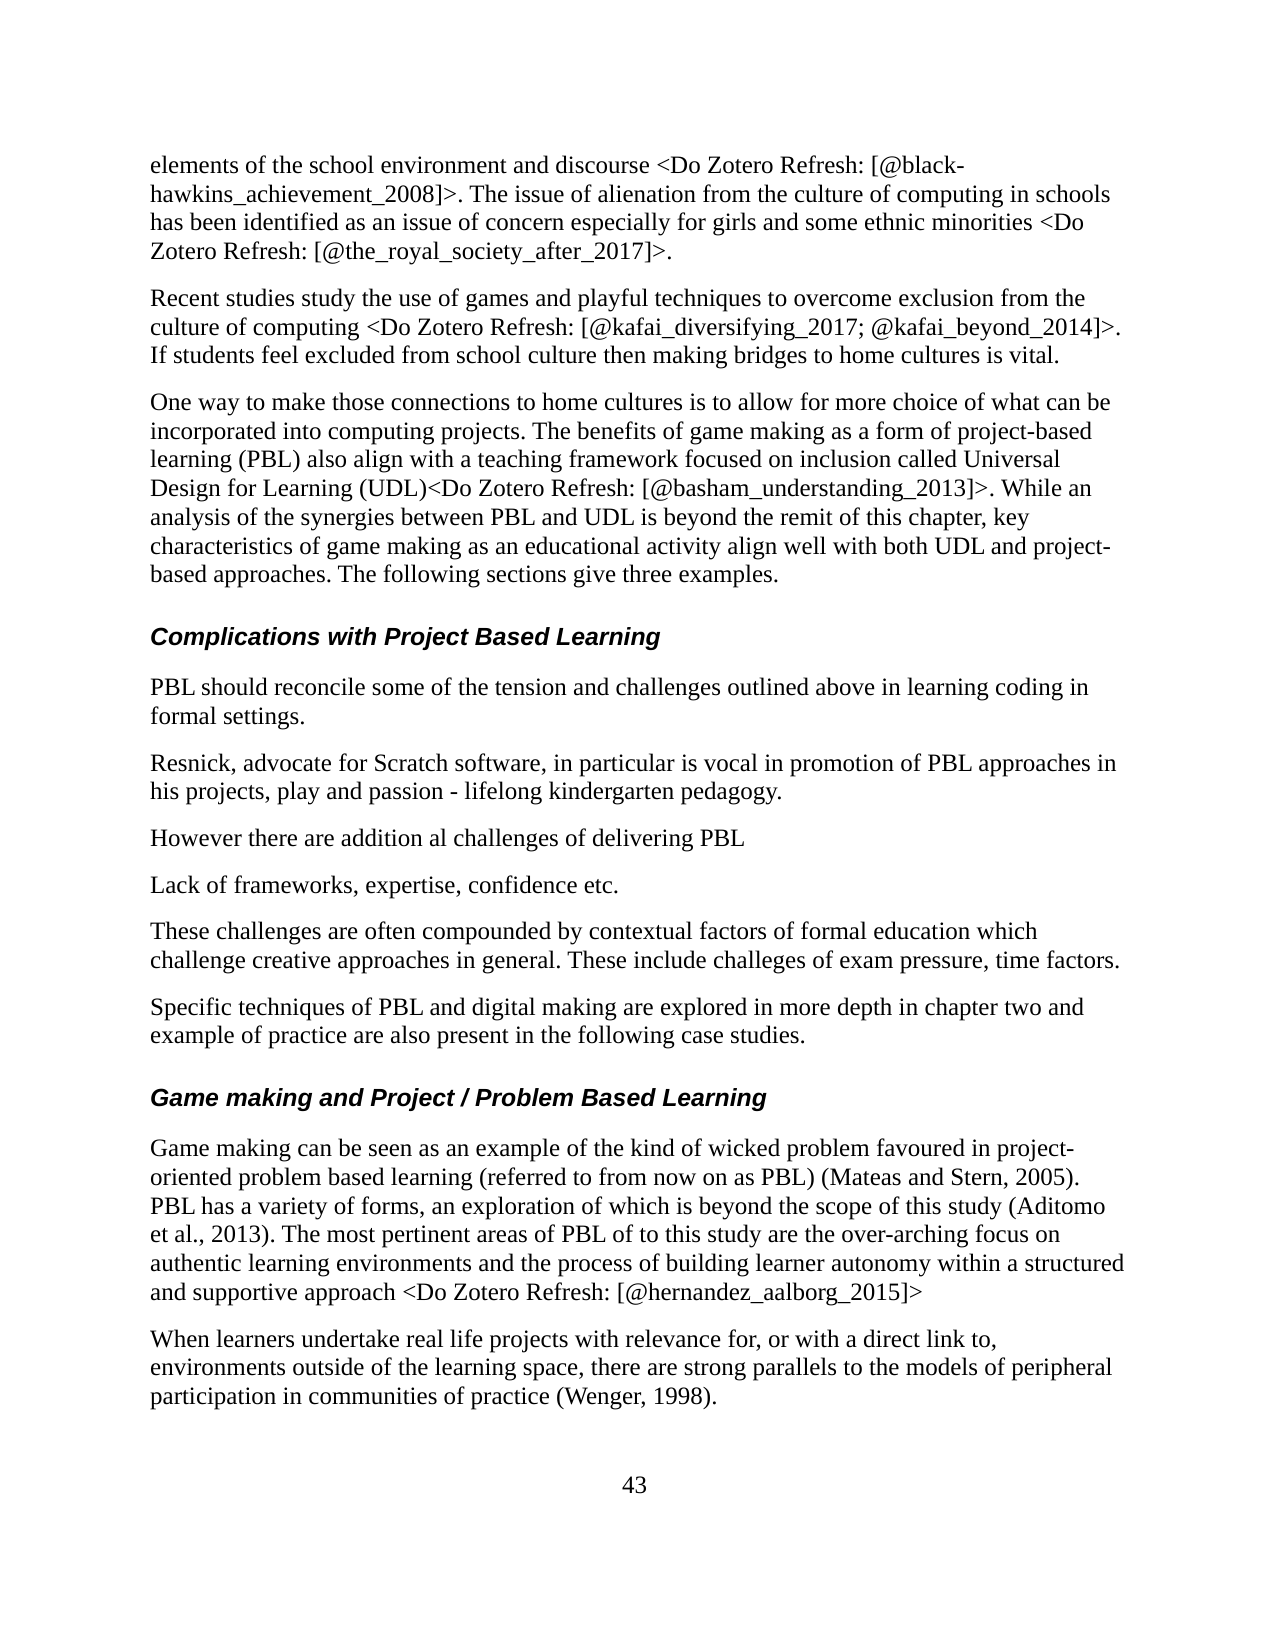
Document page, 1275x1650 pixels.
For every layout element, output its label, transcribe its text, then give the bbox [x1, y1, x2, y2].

text elements of the school environment and discourse <Do Zotero Refresh: [@black-hawkins_achievement_2008]>. The issue of alienation from the culture of computing in schools has been identified as an issue of concern especially for girls and some ethnic minorities <Do Zotero Refresh: [@the_royal_society_after_2017]>. [150, 150, 1125, 265]
text Resnick, advocate for Scratch software, in particular is vocal in promotion of PBL approaches in his projects, play and passion - lifelong kindergarten pedagogy. [150, 748, 1125, 805]
text Game making can be seen as an example of the kind of wicked problem favoured in project-oriented problem based learning (referred to from now on as PBL) (Mateas and Stern, 2005). PBL has a variety of forms, an exploration of which is beyond the scope of this study (Aditomo et al., 2013). The most pertinent areas of PBL of to this study are the over-arching focus on authentic learning environments and the process of building learner autonomy within a structured and supportive approach <Do Zotero Refresh: [@hernandez_aalborg_2015]> [150, 1133, 1125, 1306]
text Specific techniques of PBL and digital making are explored in more depth in chapter two and example of practice are also present in the following case studies. [150, 992, 1125, 1049]
text However there are addition al challenges of delivering PBL [150, 823, 1125, 852]
subtitle Game making and Project / Problem Based Learning [150, 1083, 1125, 1112]
text Lack of frameworks, expertise, confidence etc. [150, 870, 1125, 898]
text When learners undertake real life projects with relevance for, or with a direct link to, environments outside of the learning space, there are strong parallels to the models of peripheral participation in communities of practice (Wenger, 1998). [150, 1324, 1125, 1410]
text These challenges are often compounded by contextual factors of formal education which challenge creative approaches in general. These include challeges of exam pressure, time factors. [150, 916, 1125, 974]
text One way to make those connections to home cultures is to allow for more choice of what can be incorporated into computing projects. The benefits of game making as a form of project-based learning (PBL) also align with a teaching framework focused on inclusion called Universal Design for Learning (UDL)<Do Zotero Refresh: [@basham_understanding_2013]>. While an analysis of the synergies between PBL and UDL is beyond the remit of this chapter, key characteristics of game making as an educational activity align well with both UDL and project-based approaches. The following sections give three examples. [150, 387, 1125, 588]
text PBL should reconcile some of the tension and challenges outlined above in learning coding in formal settings. [150, 672, 1125, 730]
text Recent studies study the use of games and playful techniques to overcome exclusion from the culture of computing <Do Zotero Refresh: [@kafai_diversifying_2017; @kafai_beyond_2014]>. If students feel excluded from school culture then making bridges to home cultures is vital. [150, 283, 1125, 369]
subtitle Complications with Project Based Learning [150, 622, 1125, 651]
